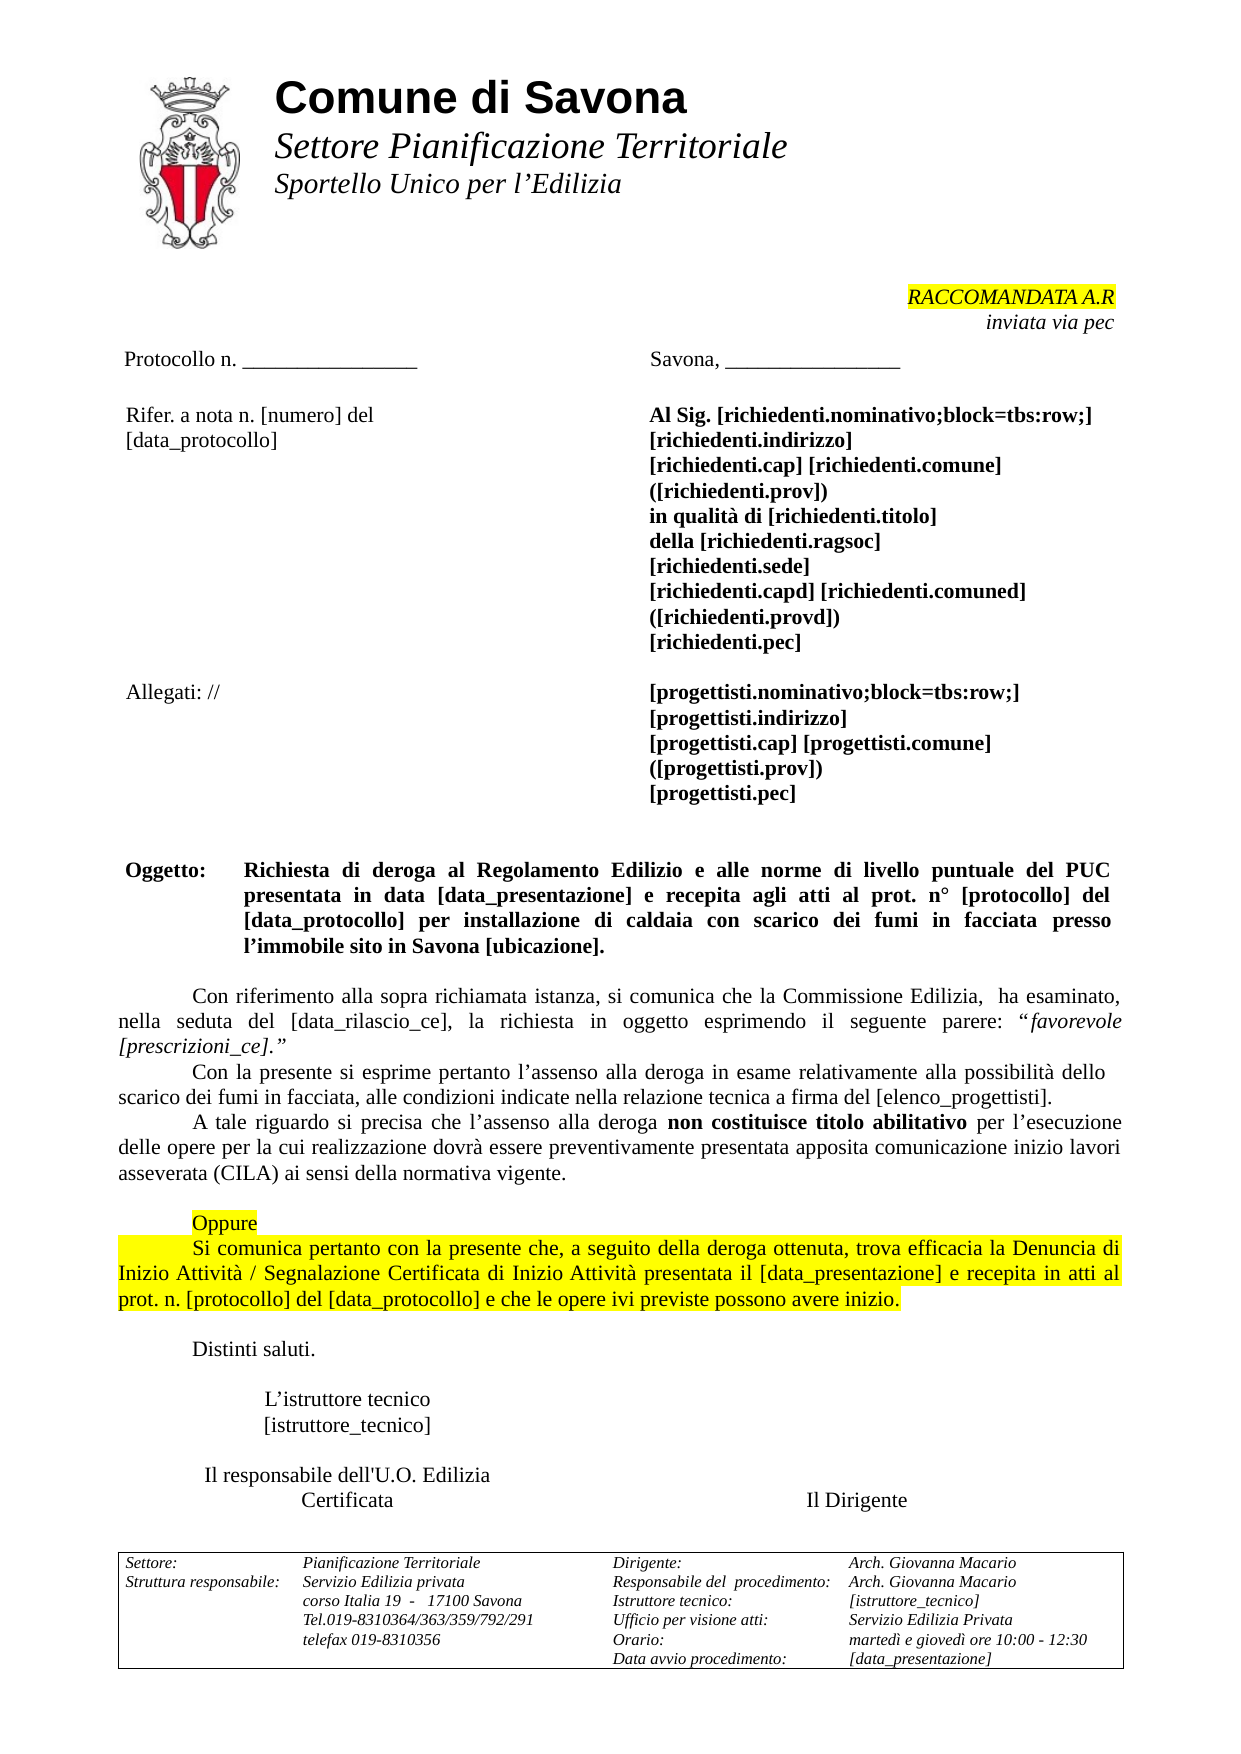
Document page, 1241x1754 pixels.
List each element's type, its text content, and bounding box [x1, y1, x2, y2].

text Con la presente si esprime pertanto l’assenso alla deroga in esame relativamente alla possibilità dello scarico dei fumi in facciata, alle condizioni indicate nella relazione tecnica a firma del [elenco_progettisti]. [118, 1059, 1107, 1109]
table_cell Il responsabile dell'U.O. Edilizia Certificata [111, 1437, 546, 1512]
text A tale riguardo si precisa che l’assenso alla deroga non costituisce titolo abilitativo per l’esecuzione delle opere per la cui realizzazione dovrà essere preventivamente presentata apposita comunicazione inizio lavori asseverata (CILA) ai sensi della normativa vigente. [118, 1109, 1122, 1185]
table_header RACCOMANDATA A.R inviata via pec [644, 278, 1122, 340]
text Con riferimento alla sopra richiamata istanza, si comunica che la Commissione Edilizia, ha esaminato, nella seduta del [data_rilascio_ce], la richiesta in oggetto esprimendo il seguente parere: “favorevole [prescrizioni_ce].” [118, 983, 1122, 1059]
table_cell Il Dirigente [546, 1437, 1129, 1512]
table_header [118, 278, 644, 340]
table_header [484, 402, 642, 679]
text Si comunica pertanto con la presente che, a seguito della deroga ottenuta, trova efficacia la Denuncia di Inizio Attività / Segnalazione Certificata di Inizio Attività presentata il [data_presentazione] e recepita in atti al prot. n. [protocollo] del [data_protocollo] e che le opere ivi previste possono avere inizio. [118, 1235, 1122, 1311]
table_header Richiesta di deroga al Regolamento Edilizio e alle norme di livello puntuale del PUC presentata in data [data_presentazione] e recepita agli atti al prot. n° [protocollo] del [data_protocollo] per installazione di caldaia con scarico dei fumi in facciata presso l’immobile sito in Savona [ubicazione]. [236, 857, 1119, 958]
text Distinti saluti. [118, 1336, 1122, 1361]
table_cell [484, 679, 642, 832]
table_header Oggetto: [118, 857, 236, 958]
table_cell Allegati: // [118, 679, 484, 832]
table_header L’istruttore tecnico [istruttore_tecnico] [111, 1386, 546, 1437]
table_cell Protocollo n. ________________ [118, 340, 644, 377]
text Oppure [118, 1210, 1122, 1235]
table_cell Savona, ________________ [644, 340, 1122, 377]
table_cell [progettisti.nominativo;block=tbs:row;] [progettisti.indirizzo] [progettisti.cap] [progettisti.comune] ([progettisti.prov]) [progettisti.pec] [642, 679, 1123, 832]
picture [139, 77, 240, 249]
table_header Rifer. a nota n. [numero] del [data_protocollo] [118, 402, 484, 679]
table_header Al Sig. [richiedenti.nominativo;block=tbs:row;] [richiedenti.indirizzo] [richiedenti.cap] [richiedenti.comune] ([richiedenti.prov]) in qualità di [richiedenti.titolo] della [richiedenti.ragsoc] [richiedenti.sede] [richiedenti.capd] [richiedenti.comuned] ([richiedenti.provd]) [richiedenti.pec] [642, 402, 1123, 679]
table_header [546, 1386, 1129, 1437]
